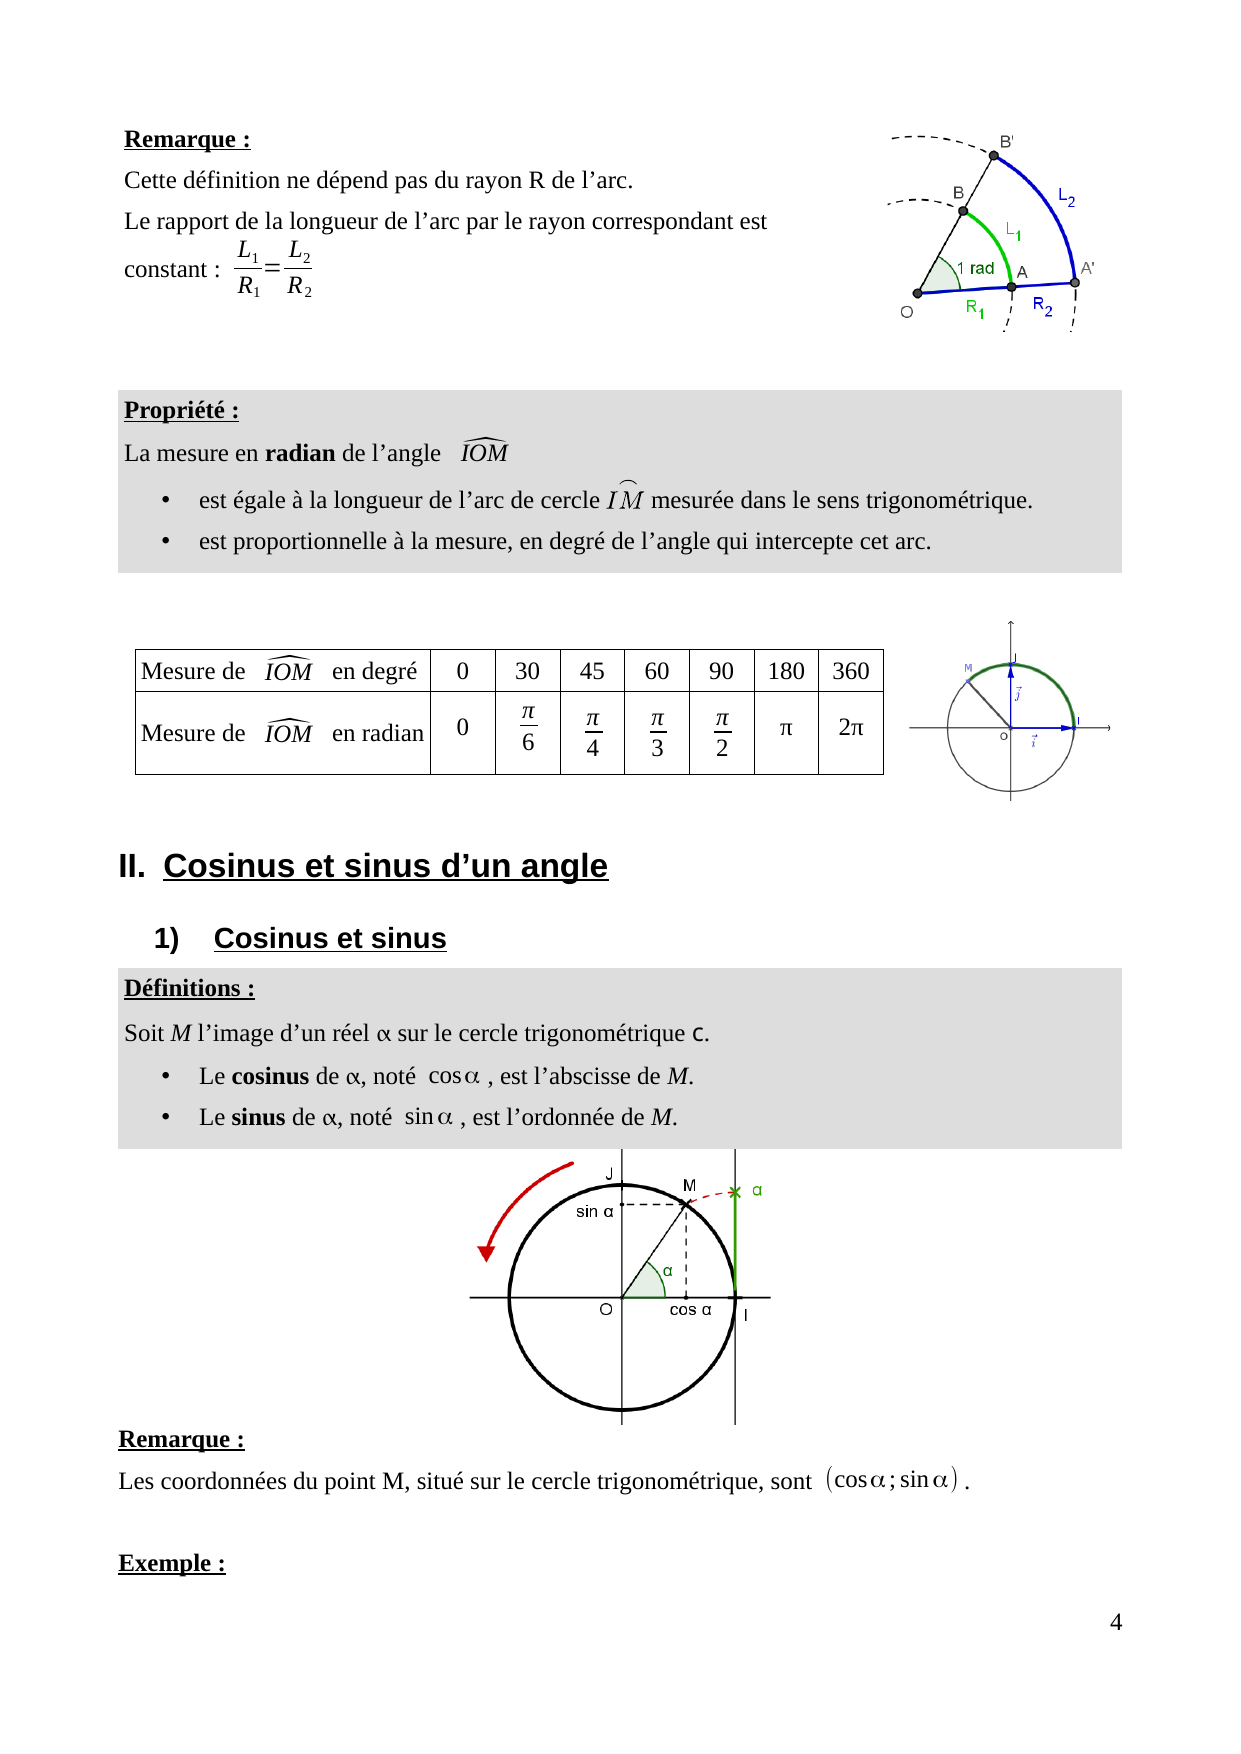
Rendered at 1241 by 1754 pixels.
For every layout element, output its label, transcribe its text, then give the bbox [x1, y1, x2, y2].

table_header Propriété : La mesure en radian de l’angle est égale à la longueur de l’arc de cercle mesurée dans le sens trigonométrique. est proportionnelle à la mesure, en degré de l’angle qui intercepte cet arc. [118, 390, 1122, 573]
table_cell 2π [819, 692, 883, 774]
table_header [832, 118, 1123, 348]
table_cell π [755, 692, 818, 774]
table_header 90 [690, 650, 754, 691]
text Exemple : [118, 1548, 1122, 1577]
table_cell [496, 692, 560, 774]
picture [909, 620, 1111, 801]
text Les coordonnées du point M, situé sur le cercle trigonométrique, sont . [118, 1466, 1122, 1494]
table_cell 0 [431, 692, 495, 774]
table_header [118, 615, 898, 820]
table_cell Mesure deen radian [136, 692, 430, 774]
table_cell [690, 692, 754, 774]
table_cell [625, 692, 689, 774]
table_header [898, 615, 1122, 820]
subtitle Cosinus et sinus d’un angle [118, 845, 1122, 884]
table_header Définitions : Soit M l’image d’un réel  sur le cercle trigonométrique c. Le cosinus de , noté , est l’abscisse de M. Le sinus de , noté , est l’ordonnée de M. [118, 968, 1122, 1149]
table_header 360 [819, 650, 883, 691]
table_header 0 [431, 650, 495, 691]
table_header 60 [625, 650, 689, 691]
text Remarque : [118, 1149, 1122, 1453]
table_cell [561, 692, 624, 774]
table_header Mesure deen degré [136, 650, 430, 691]
table_header 45 [561, 650, 624, 691]
subtitle Cosinus et sinus [153, 922, 1122, 955]
table_header 30 [496, 650, 560, 691]
table_header Remarque : Cette définition ne dépend pas du rayon R de l’arc. Le rapport de la longueur de l’arc par le rayon correspondant est constant : [118, 118, 832, 348]
table_header 180 [755, 650, 818, 691]
